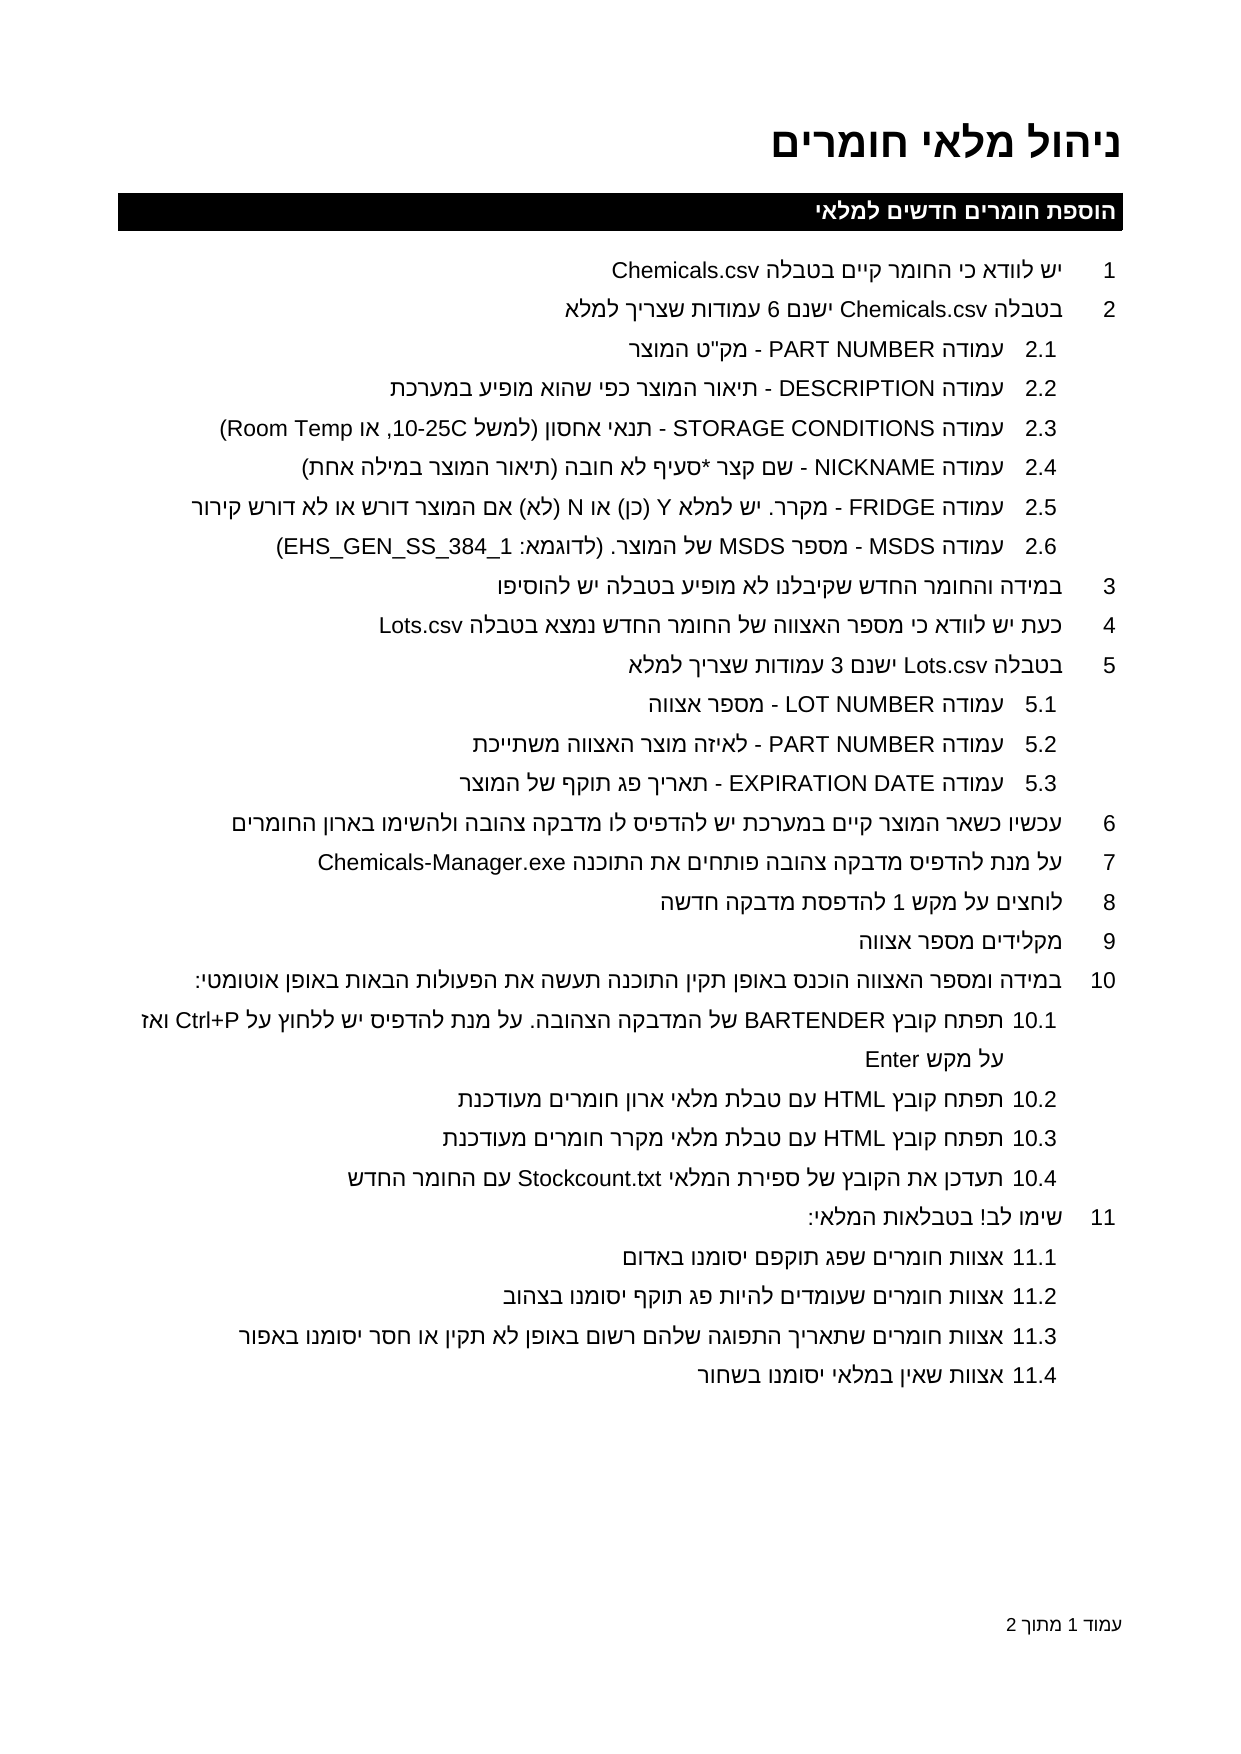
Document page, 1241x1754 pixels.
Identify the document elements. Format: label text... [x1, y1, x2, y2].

list על מנת להדפיס מדבקה צהובה פותחים את התוכנה Chemicals-Manager.exe [118, 849, 1122, 875]
list אצוות חומרים שתאריך התפוגה שלהם רשום באופן לא תקין או חסר יסומנו באפור [118, 1323, 1063, 1349]
table_header הוספת חומרים חדשים למלאי [119, 194, 1122, 230]
list כעת יש לוודא כי מספר האצווה של החומר החדש נמצא בטבלה Lots.csv [118, 612, 1122, 638]
list בטבלה Lots.csv ישנם 3 עמודות שצריך למלא [118, 652, 1122, 678]
list עמודה STORAGE CONDITIONS - תנאי אחסון (למשל 10-25C, או Room Temp) [118, 415, 1063, 441]
list עמודה PART NUMBER - לאיזה מוצר האצווה משתייכת [118, 731, 1063, 757]
list במידה והחומר החדש שקיבלנו לא מופיע בטבלה יש להוסיפו [118, 573, 1122, 599]
list תפתח קובץ HTML עם טבלת מלאי ארון חומרים מעודכנת [118, 1086, 1063, 1112]
list עמודה NICKNAME - שם קצר *סעיף לא חובה (תיאור המוצר במילה אחת) [118, 454, 1063, 481]
list תפתח קובץ BARTENDER של המדבקה הצהובה. על מנת להדפיס יש ללחוץ על Ctrl+P ואז על מקש Enter [118, 1007, 1063, 1073]
list תעדכן את הקובץ של ספירת המלאי Stockcount.txt עם החומר החדש [118, 1165, 1063, 1191]
list עמודה EXPIRATION DATE - תאריך פג תוקף של המוצר [118, 770, 1063, 796]
list עכשיו כשאר המוצר קיים במערכת יש להדפיס לו מדבקה צהובה ולהשימו בארון החומרים [118, 809, 1122, 836]
list שימו לב! בטבלאות המלאי: [118, 1204, 1122, 1231]
list עמודה DESCRIPTION - תיאור המוצר כפי שהוא מופיע במערכת [118, 375, 1063, 402]
list בטבלה Chemicals.csv ישנם 6 עמודות שצריך למלא [118, 296, 1122, 323]
list במידה ומספר האצווה הוכנס באופן תקין התוכנה תעשה את הפעולות הבאות באופן אוטומטי: [118, 967, 1122, 994]
list עמודה FRIDGE - מקרר. יש למלא Y (כן) או N (לא) אם המוצר דורש או לא דורש קירור [118, 494, 1063, 520]
list עמודה MSDS - מספר MSDS של המוצר. (לדוגמא: EHS_GEN_SS_384_1) [118, 533, 1063, 559]
list תפתח קובץ HTML עם טבלת מלאי מקרר חומרים מעודכנת [118, 1125, 1063, 1152]
list עמודה LOT NUMBER - מספר אצווה [118, 691, 1063, 717]
list יש לוודא כי החומר קיים בטבלה Chemicals.csv [118, 257, 1122, 283]
list אצוות שאין במלאי יסומנו בשחור [118, 1362, 1063, 1388]
list מקלידים מספר אצווה [118, 928, 1122, 954]
text ניהול מלאי חומרים [118, 118, 1122, 166]
list אצוות חומרים שעומדים להיות פג תוקף יסומנו בצהוב [118, 1283, 1063, 1309]
list עמודה PART NUMBER - מק"ט המוצר [118, 336, 1063, 362]
list לוחצים על מקש 1 להדפסת מדבקה חדשה [118, 888, 1122, 915]
list אצוות חומרים שפג תוקפם יסומנו באדום [118, 1244, 1063, 1270]
